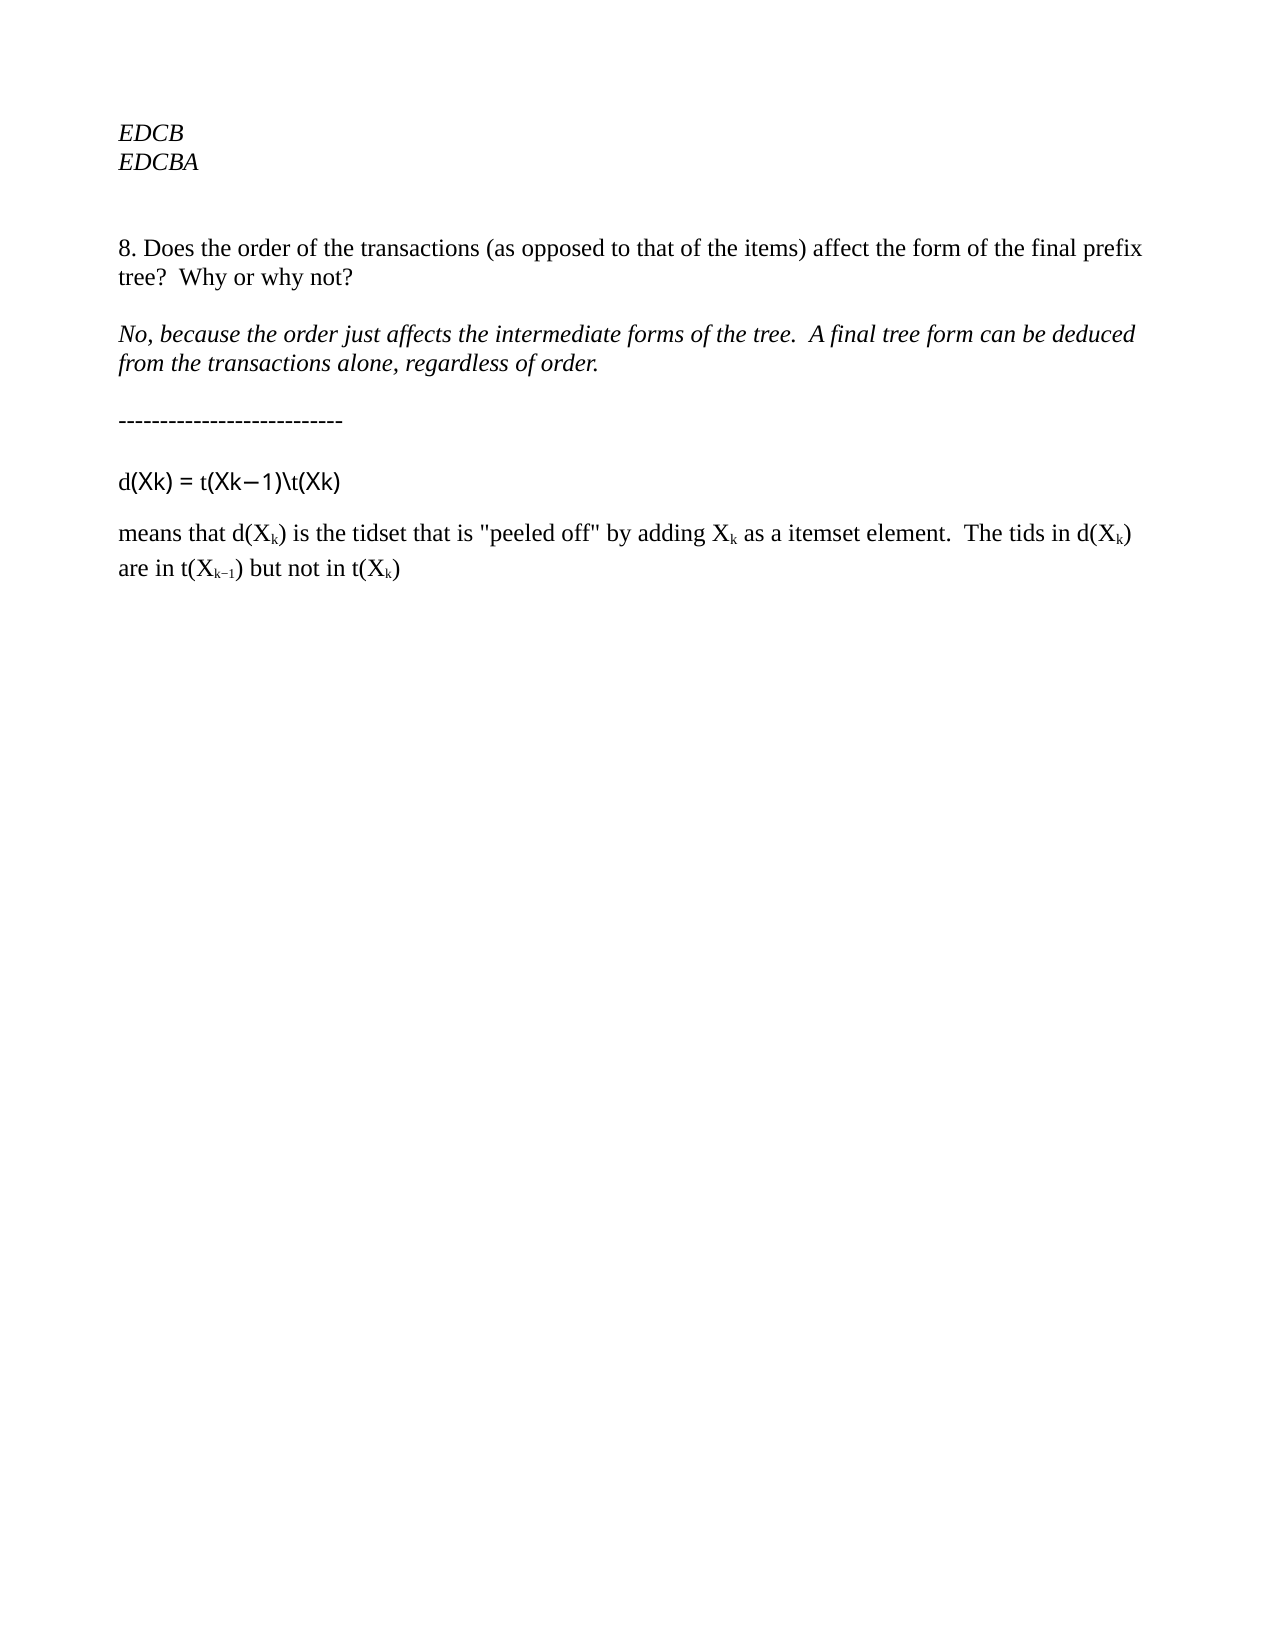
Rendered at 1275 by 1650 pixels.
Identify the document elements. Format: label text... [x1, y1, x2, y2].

text d(Xk) = t(Xk−1)\t(Xk) [118, 463, 1157, 497]
text means that d(Xk) is the tidset that is "peeled off" by adding Xk as a itemset element. The tids in d(Xk) are in t(Xk−1) but not in t(Xk) [118, 518, 1157, 582]
text 8. Does the order of the transactions (as opposed to that of the items) affect the form of the final prefix tree? Why or why not? [118, 233, 1157, 291]
text EDCB [118, 118, 1157, 147]
text EDCBA [118, 147, 1157, 176]
text No, because the order just affects the intermediate forms of the tree. A final tree form can be deduced from the transactions alone, regardless of order. [118, 319, 1157, 377]
text --------------------------- [118, 406, 1157, 434]
